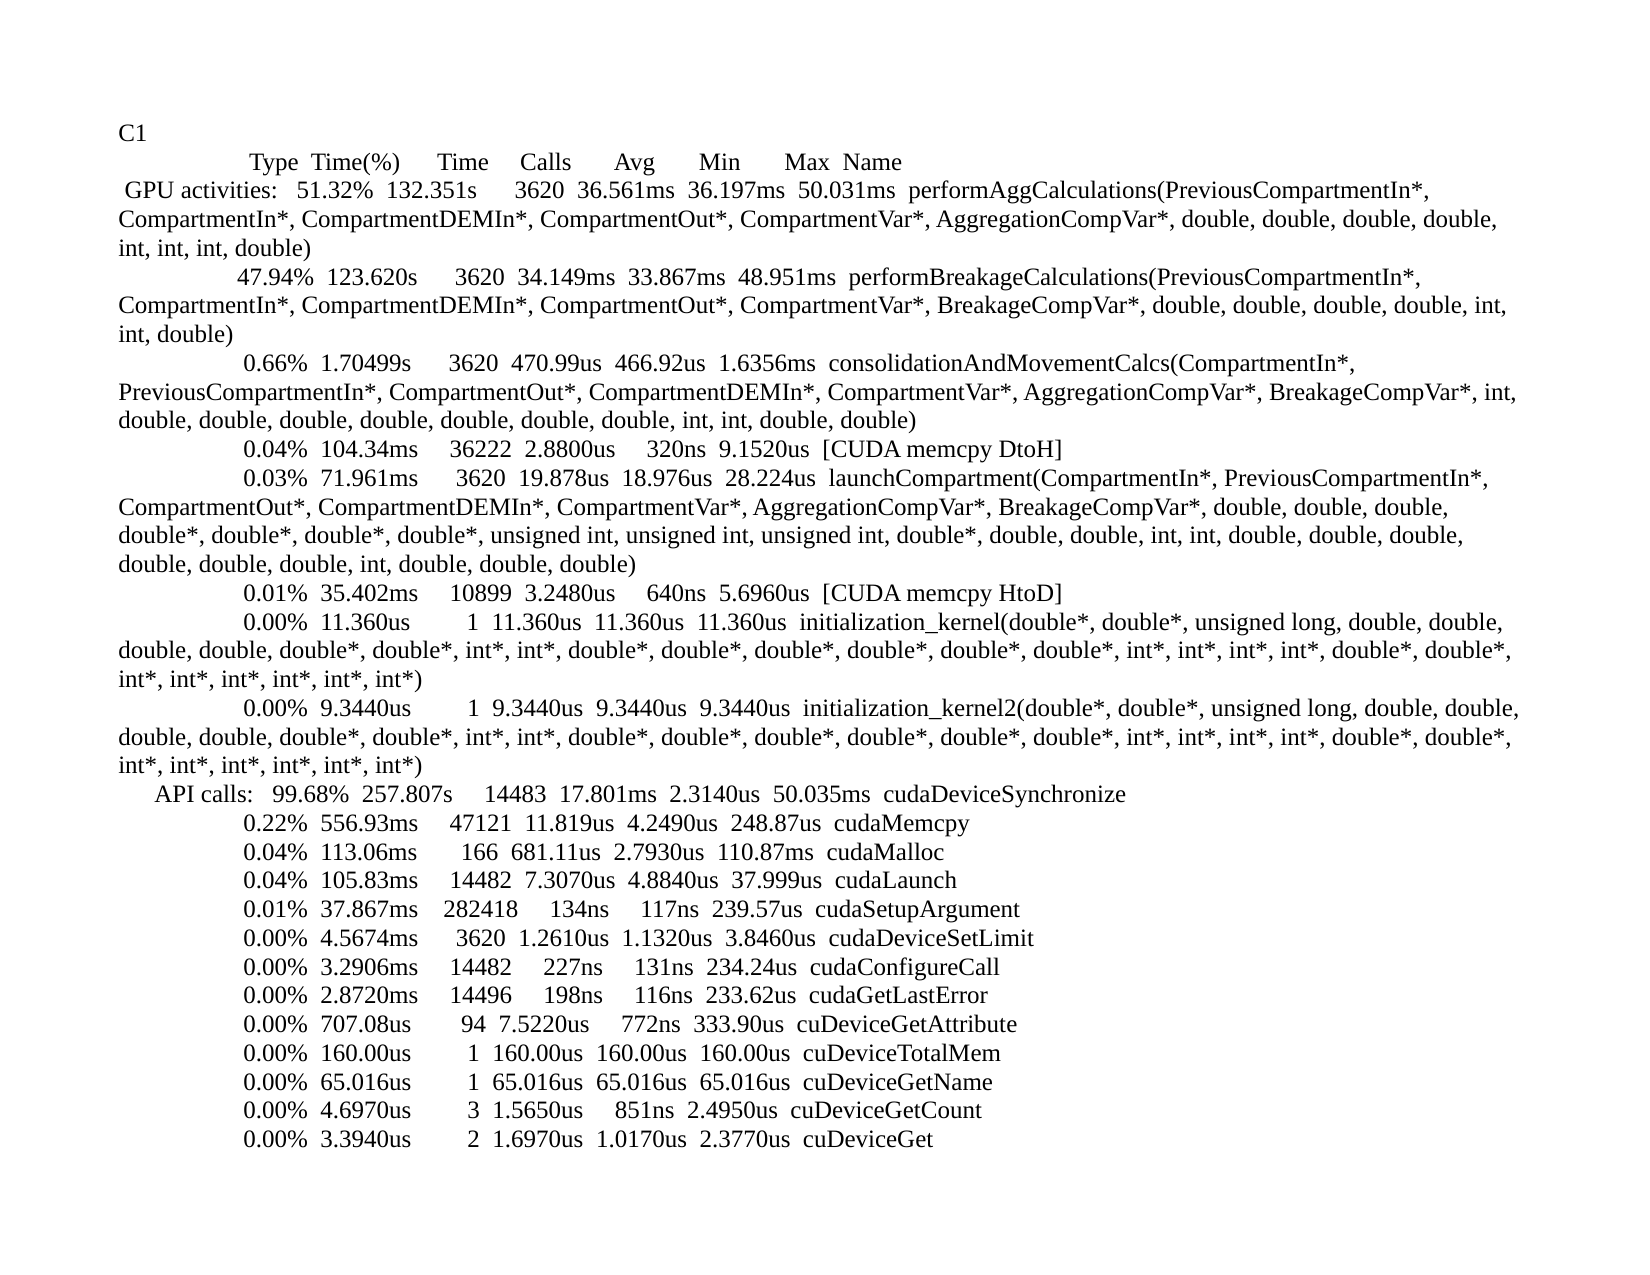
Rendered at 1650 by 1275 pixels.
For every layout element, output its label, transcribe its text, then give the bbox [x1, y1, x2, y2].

text GPU activities: 51.32% 132.351s 3620 36.561ms 36.197ms 50.031ms performAggCalculations(PreviousCompartmentIn*, CompartmentIn*, CompartmentDEMIn*, CompartmentOut*, CompartmentVar*, AggregationCompVar*, double, double, double, double, int, int, int, double) [118, 176, 1532, 262]
text 0.00% 4.6970us 3 1.5650us 851ns 2.4950us cuDeviceGetCount [118, 1096, 1532, 1124]
text Type Time(%) Time Calls Avg Min Max Name [118, 147, 1532, 176]
text 0.00% 707.08us 94 7.5220us 772ns 333.90us cuDeviceGetAttribute [118, 1009, 1532, 1038]
text 0.01% 35.402ms 10899 3.2480us 640ns 5.6960us [CUDA memcpy HtoD] [118, 578, 1532, 607]
text 47.94% 123.620s 3620 34.149ms 33.867ms 48.951ms performBreakageCalculations(PreviousCompartmentIn*, CompartmentIn*, CompartmentDEMIn*, CompartmentOut*, CompartmentVar*, BreakageCompVar*, double, double, double, double, int, int, double) [118, 262, 1532, 348]
text API calls: 99.68% 257.807s 14483 17.801ms 2.3140us 50.035ms cudaDeviceSynchronize [118, 779, 1532, 808]
text 0.04% 105.83ms 14482 7.3070us 4.8840us 37.999us cudaLaunch [118, 866, 1532, 894]
text 0.00% 3.3940us 2 1.6970us 1.0170us 2.3770us cuDeviceGet [118, 1124, 1532, 1153]
text 0.01% 37.867ms 282418 134ns 117ns 239.57us cudaSetupArgument [118, 894, 1532, 923]
text C1 [118, 118, 1532, 147]
text 0.00% 9.3440us 1 9.3440us 9.3440us 9.3440us initialization_kernel2(double*, double*, unsigned long, double, double, double, double, double*, double*, int*, int*, double*, double*, double*, double*, double*, double*, int*, int*, int*, int*, double*, double*, int*, int*, int*, int*, int*, int*) [118, 693, 1532, 779]
text 0.04% 113.06ms 166 681.11us 2.7930us 110.87ms cudaMalloc [118, 837, 1532, 866]
text 0.66% 1.70499s 3620 470.99us 466.92us 1.6356ms consolidationAndMovementCalcs(CompartmentIn*, PreviousCompartmentIn*, CompartmentOut*, CompartmentDEMIn*, CompartmentVar*, AggregationCompVar*, BreakageCompVar*, int, double, double, double, double, double, double, double, int, int, double, double) [118, 348, 1532, 434]
text 0.00% 11.360us 1 11.360us 11.360us 11.360us initialization_kernel(double*, double*, unsigned long, double, double, double, double, double*, double*, int*, int*, double*, double*, double*, double*, double*, double*, int*, int*, int*, int*, double*, double*, int*, int*, int*, int*, int*, int*) [118, 607, 1532, 693]
text 0.04% 104.34ms 36222 2.8800us 320ns 9.1520us [CUDA memcpy DtoH] [118, 434, 1532, 463]
text 0.03% 71.961ms 3620 19.878us 18.976us 28.224us launchCompartment(CompartmentIn*, PreviousCompartmentIn*, CompartmentOut*, CompartmentDEMIn*, CompartmentVar*, AggregationCompVar*, BreakageCompVar*, double, double, double, double*, double*, double*, double*, unsigned int, unsigned int, unsigned int, double*, double, double, int, int, double, double, double, double, double, double, int, double, double, double) [118, 463, 1532, 578]
text 0.22% 556.93ms 47121 11.819us 4.2490us 248.87us cudaMemcpy [118, 808, 1532, 837]
text 0.00% 65.016us 1 65.016us 65.016us 65.016us cuDeviceGetName [118, 1067, 1532, 1096]
text 0.00% 160.00us 1 160.00us 160.00us 160.00us cuDeviceTotalMem [118, 1038, 1532, 1067]
text 0.00% 4.5674ms 3620 1.2610us 1.1320us 3.8460us cudaDeviceSetLimit [118, 923, 1532, 952]
text 0.00% 2.8720ms 14496 198ns 116ns 233.62us cudaGetLastError [118, 981, 1532, 1009]
text 0.00% 3.2906ms 14482 227ns 131ns 234.24us cudaConfigureCall [118, 952, 1532, 981]
